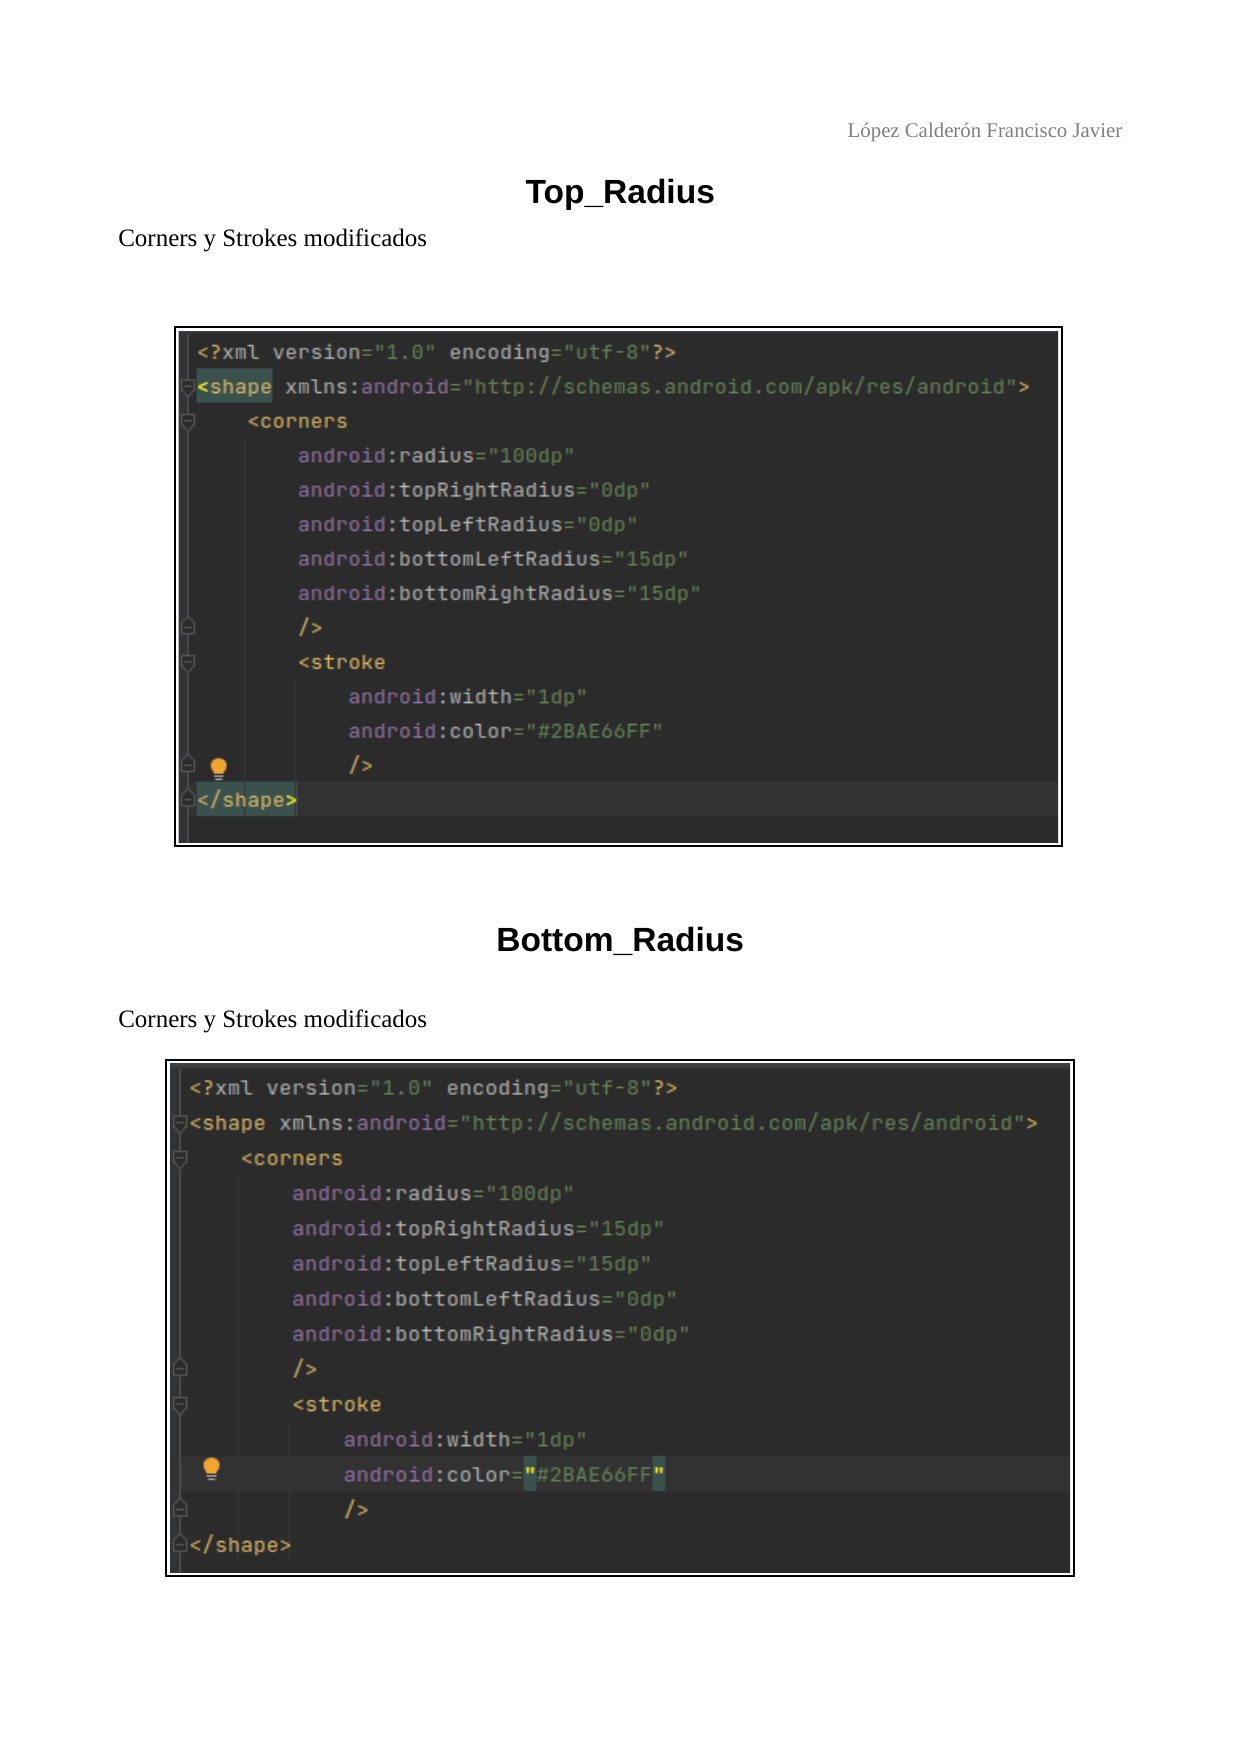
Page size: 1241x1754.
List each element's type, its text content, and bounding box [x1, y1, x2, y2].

text Corners y Strokes modificados [118, 223, 1122, 252]
text [167, 1061, 1073, 1575]
subtitle Top_Radius [118, 172, 1122, 210]
picture [178, 331, 1059, 843]
text Corners y Strokes modificados [118, 1004, 1122, 1032]
picture [170, 1063, 1071, 1573]
subtitle Bottom_Radius [118, 919, 1122, 958]
